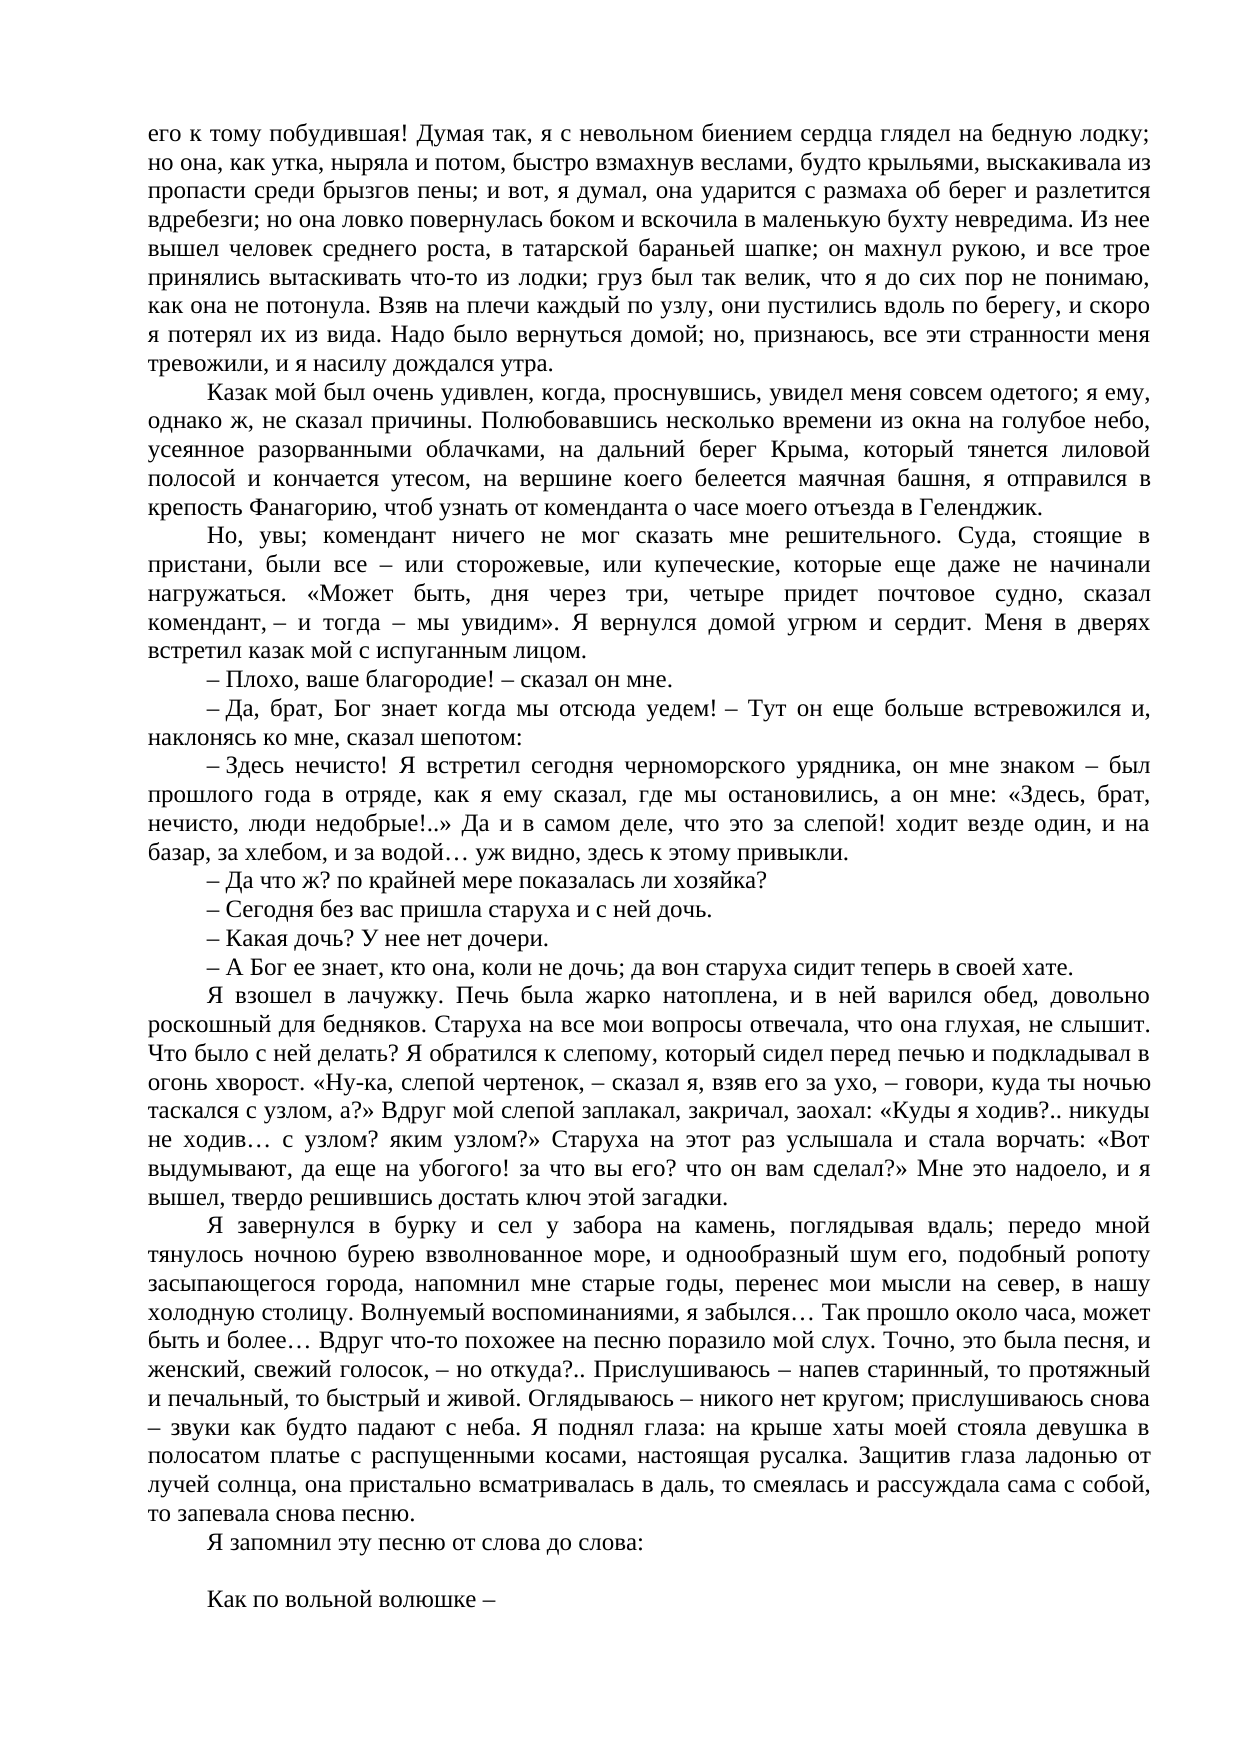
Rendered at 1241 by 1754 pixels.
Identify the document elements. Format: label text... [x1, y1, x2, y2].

text – Здесь нечисто! Я встретил сегодня черноморского урядника, он мне знаком – был прошлого года в отряде, как я ему сказал, где мы остановились, а он мне: «Здесь, брат, нечисто, люди недобрые!..» Да и в самом деле, что это за слепой! ходит везде один, и на базар, за хлебом, и за водой… уж видно, здесь к этому привыкли. [148, 751, 1152, 866]
text – А Бог ее знает, кто она, коли не дочь; да вон старуха сидит теперь в своей хате. [148, 952, 1152, 981]
text – Какая дочь? У нее нет дочери. [148, 923, 1152, 952]
text – Да что ж? по крайней мере показалась ли хозяйка? [148, 866, 1152, 894]
text Как по вольной волюшке – [148, 1584, 1152, 1613]
text Казак мой был очень удивлен, когда, проснувшись, увидел меня совсем одетого; я ему, однако ж, не сказал причины. Полюбовавшись несколько времени из окна на голубое небо, усеянное разорванными облачками, на дальний берег Крыма, который тянется лиловой полосой и кончается утесом, на вершине коего белеется маячная башня, я отправился в крепость Фанагорию, чтоб узнать от коменданта о часе моего отъезда в Геленджик. [148, 377, 1152, 521]
text Я запомнил эту песню от слова до слова: [148, 1527, 1152, 1556]
text – Да, брат, Бог знает когда мы отсюда уедем! – Тут он еще больше встревожился и, наклонясь ко мне, сказал шепотом: [148, 693, 1152, 751]
text – Сегодня без вас пришла старуха и с ней дочь. [148, 894, 1152, 923]
text Но, увы; комендант ничего не мог сказать мне решительного. Суда, стоящие в пристани, были все – или сторожевые, или купеческие, которые еще даже не начинали нагружаться. «Может быть, дня через три, четыре придет почтовое судно, сказал комендант, – и тогда – мы увидим». Я вернулся домой угрюм и сердит. Меня в дверях встретил казак мой с испуганным лицом. [148, 521, 1152, 664]
text Я взошел в лачужку. Печь была жарко натоплена, и в ней варился обед, довольно роскошный для бедняков. Старуха на все мои вопросы отвечала, что она глухая, не слышит. Что было с ней делать? Я обратился к слепому, который сидел перед печью и подкладывал в огонь хворост. «Ну-ка, слепой чертенок, – сказал я, взяв его за ухо, – говори, куда ты ночью таскался с узлом, а?» Вдруг мой слепой заплакал, закричал, заохал: «Куды я ходив?.. никуды не ходив… с узлом? яким узлом?» Старуха на этот раз услышала и стала ворчать: «Вот выдумывают, да еще на убогого! за что вы его? что он вам сделал?» Мне это надоело, и я вышел, твердо решившись достать ключ этой загадки. [148, 981, 1152, 1211]
text – Плохо, ваше благородие! – сказал он мне. [148, 664, 1152, 693]
text Я завернулся в бурку и сел у забора на камень, поглядывая вдаль; передо мной тянулось ночною бурею взволнованное море, и однообразный шум его, подобный ропоту засыпающегося города, напомнил мне старые годы, перенес мои мысли на север, в нашу холодную столицу. Волнуемый воспоминаниями, я забылся… Так прошло около часа, может быть и более… Вдруг что-то похожее на песню поразило мой слух. Точно, это была песня, и женский, свежий голосок, – но откуда?.. Прислушиваюсь – напев старинный, то протяжный и печальный, то быстрый и живой. Оглядываюсь – никого нет кругом; прислушиваюсь снова – звуки как будто падают с неба. Я поднял глаза: на крыше хаты моей стояла девушка в полосатом платье с распущенными косами, настоящая русалка. Защитив глаза ладонью от лучей солнца, она пристально всматривалась в даль, то смеялась и рассуждала сама с собой, то запевала снова песню. [148, 1211, 1152, 1527]
text его к тому побудившая! Думая так, я с невольном биением сердца глядел на бедную лодку; но она, как утка, ныряла и потом, быстро взмахнув веслами, будто крыльями, выскакивала из пропасти среди брызгов пены; и вот, я думал, она ударится с размаха об берег и разлетится вдребезги; но она ловко повернулась боком и вскочила в маленькую бухту невредима. Из нее вышел человек среднего роста, в татарской бараньей шапке; он махнул рукою, и все трое принялись вытаскивать что-то из лодки; груз был так велик, что я до сих пор не понимаю, как она не потонула. Взяв на плечи каждый по узлу, они пустились вдоль по берегу, и скоро я потерял их из вида. Надо было вернуться домой; но, признаюсь, все эти странности меня тревожили, и я насилу дождался утра. [148, 118, 1152, 377]
